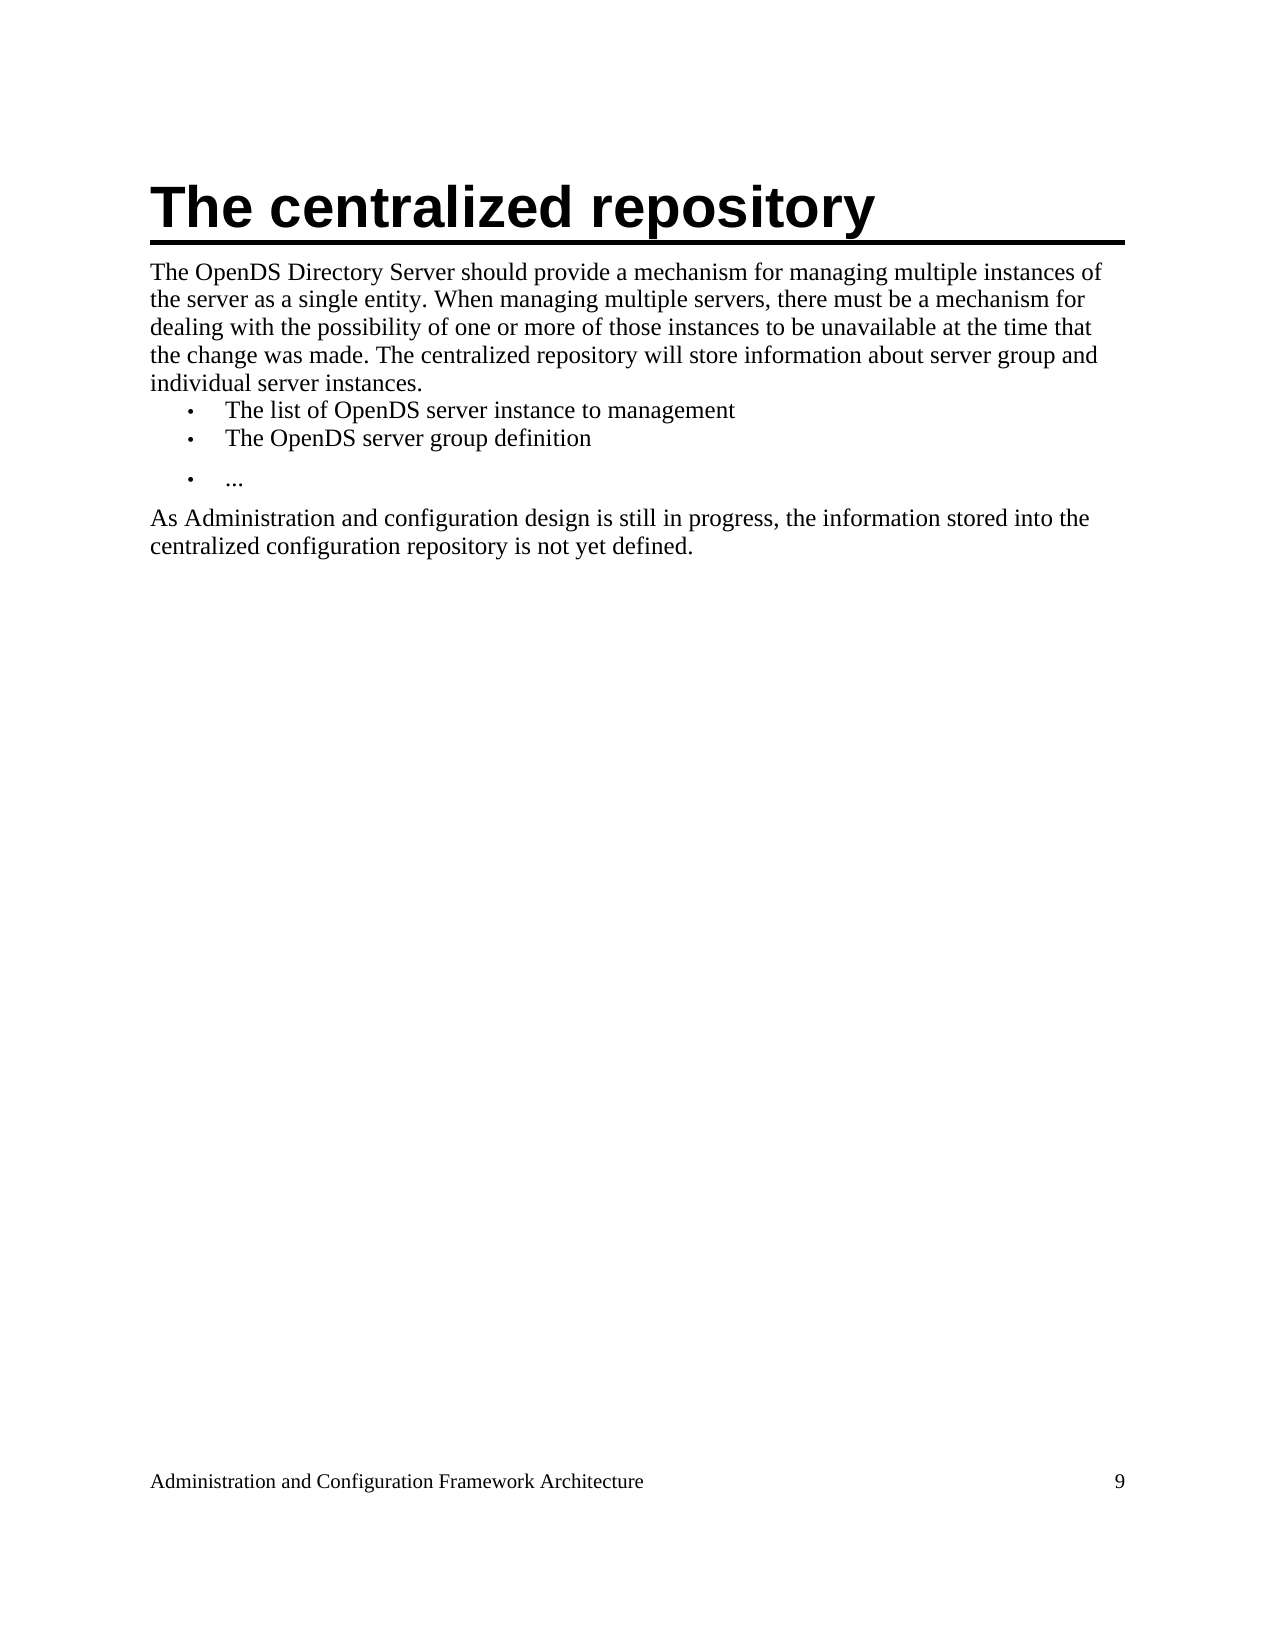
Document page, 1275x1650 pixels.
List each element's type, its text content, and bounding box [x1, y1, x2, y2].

list ... [187, 464, 1125, 492]
subtitle The centralized repository [150, 175, 1125, 240]
list The list of OpenDS server instance to management [187, 396, 1125, 424]
text The OpenDS Directory Server should provide a mechanism for managing multiple instances of the server as a single entity. When managing multiple servers, there must be a mechanism for dealing with the possibility of one or more of those instances to be unavailable at the time that the change was made. The centralized repository will store information about server group and individual server instances. [150, 258, 1125, 396]
list The OpenDS server group definition [187, 424, 1125, 452]
text As Administration and configuration design is still in progress, the information stored into the centralized configuration repository is not yet defined. [150, 504, 1125, 560]
